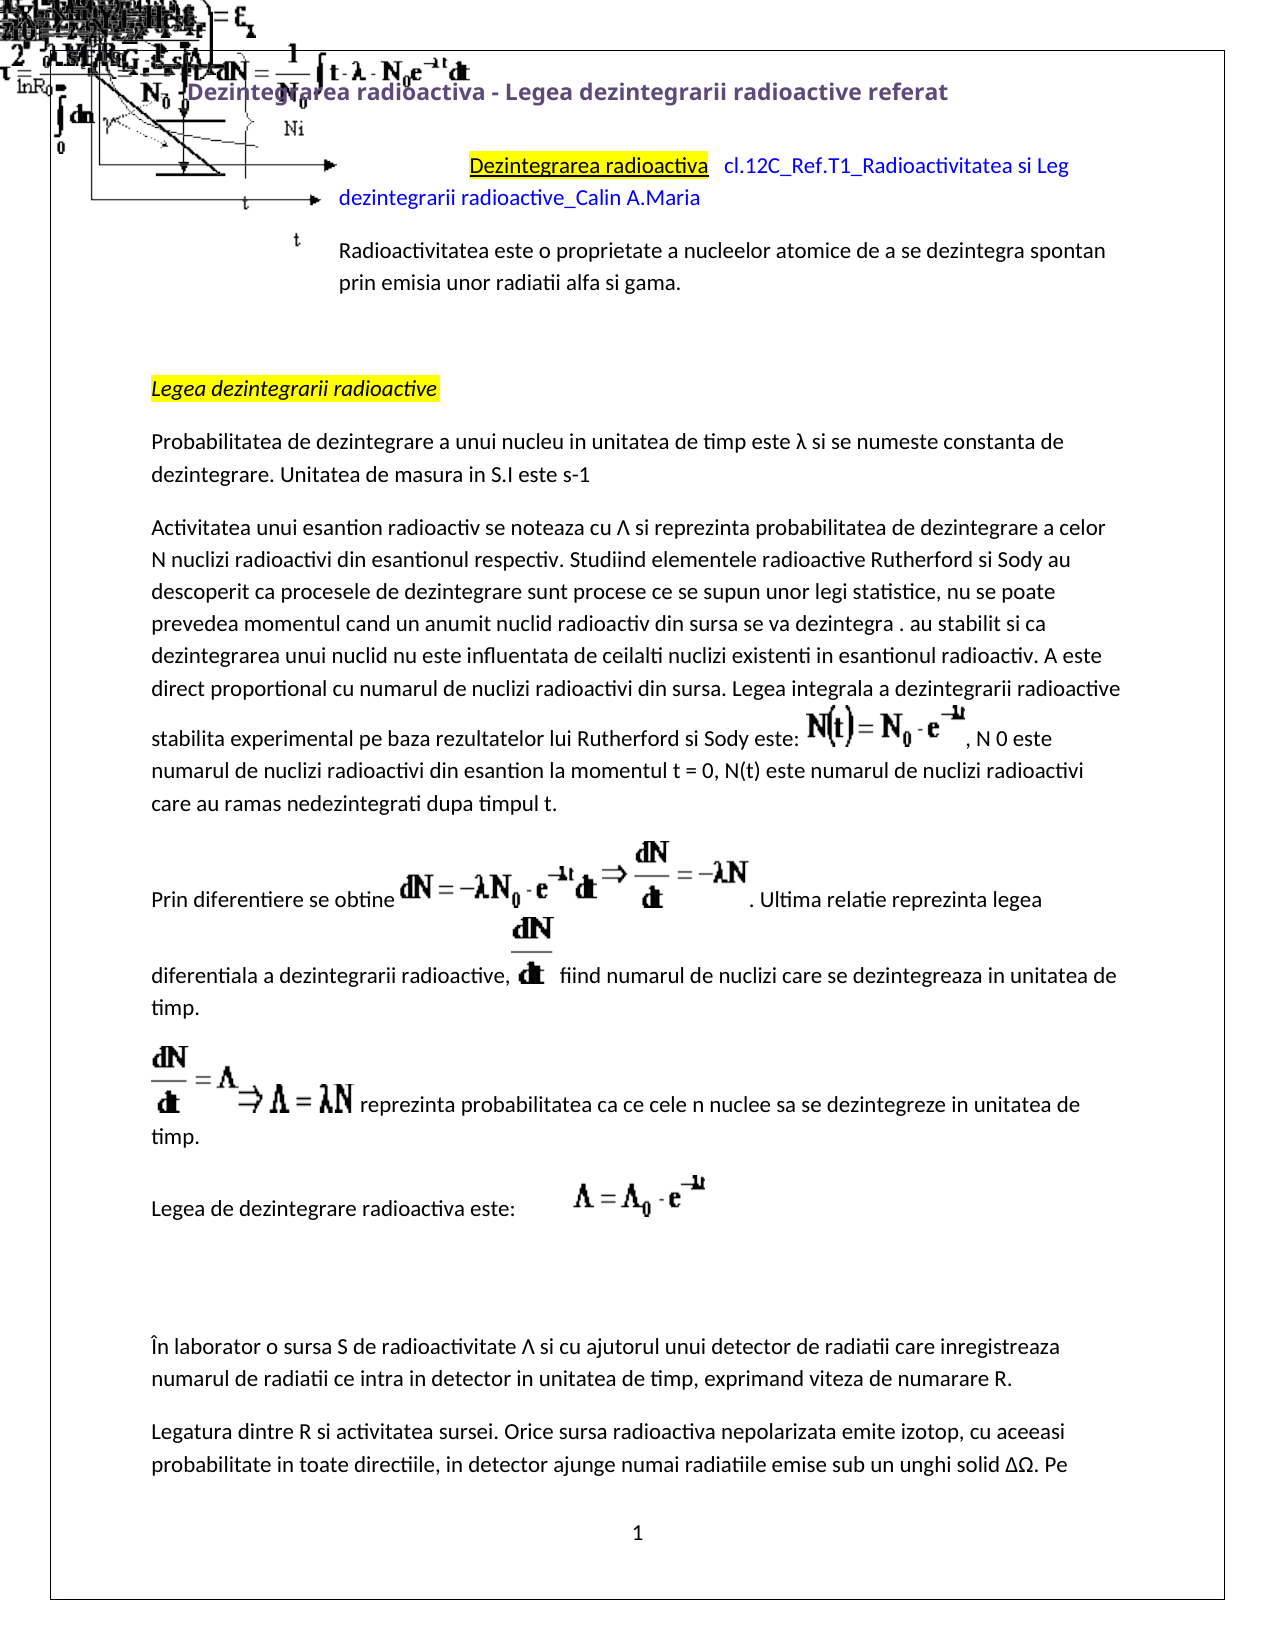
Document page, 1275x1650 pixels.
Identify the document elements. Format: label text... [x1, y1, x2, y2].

text Dezintegrarea radioactiva cl.12C_Ref.T1_Radioactivitatea si Leg dezintegrarii radioactive_Calin A.Maria [339, 151, 1124, 211]
text Legea de dezintegrare radioactiva este: [151, 1175, 1124, 1222]
picture [806, 705, 965, 747]
picture [573, 1175, 705, 1217]
text Legatura dintre R si activitatea sursei. Orice sursa radioactiva nepolarizata emite izotop, cu aceeasi probabilitate in toate directiile, in detector ajunge numai radiatiile emise sub un unghi solid ΔΩ. Pe [151, 1417, 1124, 1478]
picture [151, 1046, 355, 1113]
picture [0, 0, 470, 279]
text Prin diferentiere se obtine . Ultima relatie reprezinta legea diferentiala a dezintegrarii radioactive, fiind numarul de nuclizi care se dezintegreaza in unitatea de timp. [151, 842, 1124, 1022]
picture [602, 841, 749, 908]
text În laborator o sursa S de radioactivitate Λ si cu ajutorul unui detector de radiatii care inregistreaza numarul de radiatii ce intra in detector in unitatea de timp, exprimand viteza de numarare R. [151, 1332, 1124, 1392]
text Radioactivitatea este o proprietate a nucleelor atomice de a se dezintegra spontan prin emisia unor radiatii alfa si gama. [151, 236, 1124, 296]
text Probabilitatea de dezintegrare a unui nucleu in unitatea de timp este λ si se numeste constanta de dezintegrare. Unitatea de masura in S.I este s-1 [151, 427, 1124, 488]
text Activitatea unui esantion radioactiv se noteaza cu Λ si reprezinta probabilitatea de dezintegrare a celor N nuclizi radioactivi din esantionul respectiv. Studiind elementele radioactive Rutherford si Sody au descoperit ca procesele de dezintegrare sunt procese ce se supun unor legi statistice, nu se poate prevedea momentul cand un anumit nuclid radioactiv din sursa se va dezintegra . au stabilit si ca dezintegrarea unui nuclid nu este influentata de ceilalti nuclizi existenti in esantionul radioactiv. A este direct proportional cu numarul de nuclizi radioactivi din sursa. Legea integrala a dezintegrarii radioactive stabilita experimental pe baza rezultatelor lui Rutherford si Sody este: , N 0 este numarul de nuclizi radioactivi din esantion la momentul t = 0, N(t) este numarul de nuclizi radioactivi care au ramas nedezintegrati dupa timpul t. [151, 513, 1124, 817]
picture [51, 51, 470, 279]
text reprezinta probabilitatea ca ce cele n nuclee sa se dezintegreze in unitatea de timp. [151, 1047, 1124, 1150]
picture [511, 917, 555, 984]
text Legea dezintegrarii radioactive [151, 374, 1124, 402]
picture [400, 866, 597, 908]
